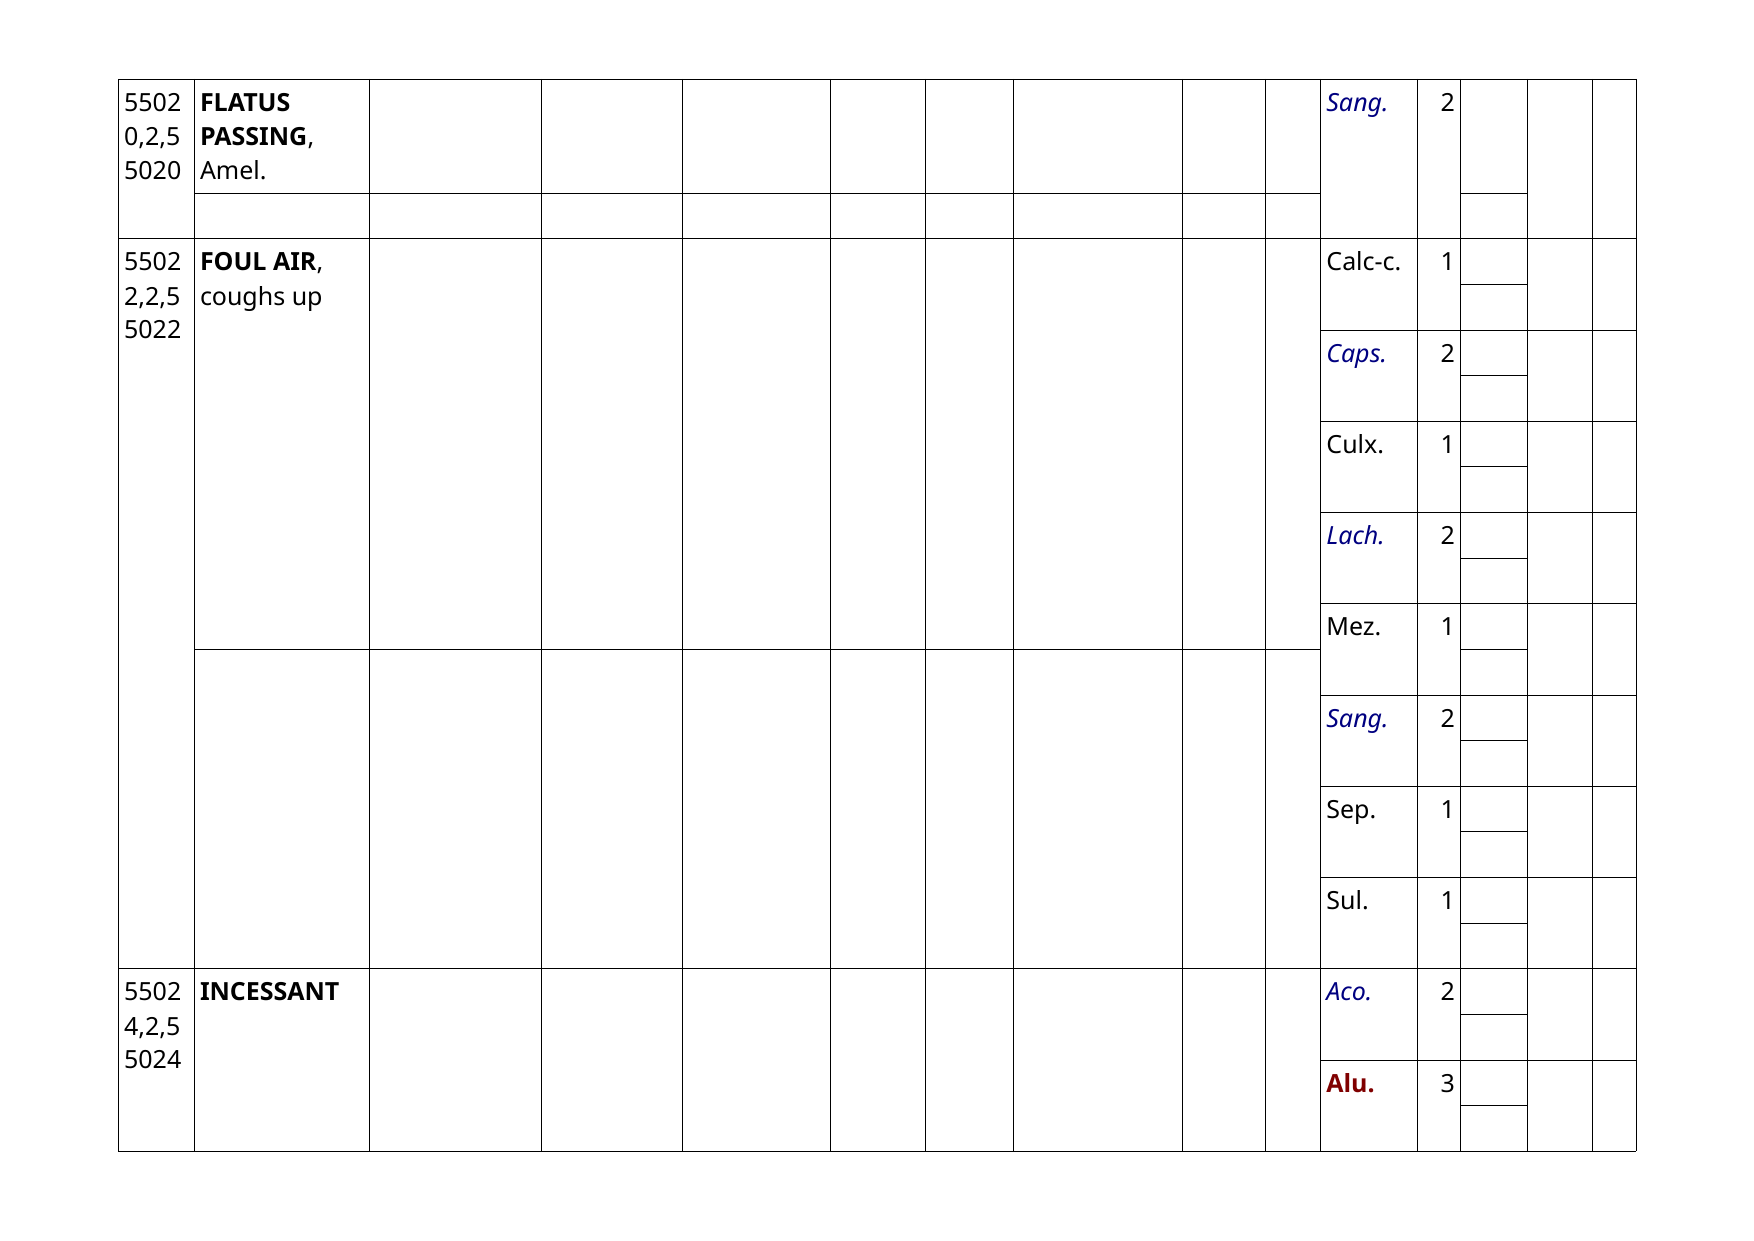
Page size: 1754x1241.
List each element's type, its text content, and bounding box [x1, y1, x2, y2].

table_cell [1593, 878, 1636, 968]
table_cell [1461, 331, 1527, 375]
table_cell [1461, 194, 1527, 238]
table_cell [542, 650, 682, 968]
table_cell [1461, 285, 1527, 329]
table_cell [1593, 422, 1636, 512]
table_cell [926, 969, 1013, 1151]
table_cell [1461, 741, 1527, 786]
table_cell 55020,2,55020 [119, 80, 194, 238]
table_cell [1461, 604, 1527, 649]
table_cell [542, 80, 682, 193]
table_cell [1014, 80, 1182, 193]
table_cell [370, 194, 541, 238]
table_cell [1266, 194, 1320, 238]
table_cell [926, 80, 1013, 193]
table_cell 55024,2,55024 [119, 969, 194, 1151]
table_cell [1461, 376, 1527, 421]
table_cell [683, 80, 830, 193]
table_cell 2 [1418, 80, 1460, 238]
table_cell [1266, 80, 1320, 193]
table_cell 2 [1418, 969, 1460, 1059]
table_cell [683, 194, 830, 238]
table_cell [831, 80, 925, 193]
table_cell [1183, 650, 1265, 968]
table_cell [1461, 513, 1527, 558]
table_cell 2 [1418, 513, 1460, 603]
table_cell Caps. [1321, 331, 1417, 421]
table_cell [1593, 604, 1636, 694]
table_cell [1528, 787, 1592, 877]
table_cell [370, 80, 541, 193]
table_cell [1461, 559, 1527, 603]
table_cell [831, 650, 925, 968]
table_cell [1461, 878, 1527, 923]
table_cell [1528, 239, 1592, 329]
table_cell incessant [195, 969, 369, 1151]
table_cell [1593, 969, 1636, 1059]
table_cell [542, 239, 682, 649]
table_cell [1461, 924, 1527, 968]
table_cell [1528, 696, 1592, 786]
table_cell Calc-c. [1321, 239, 1417, 329]
table_cell [1461, 239, 1527, 284]
table_cell [1266, 969, 1320, 1151]
table_cell [1183, 239, 1265, 649]
table_cell Sep. [1321, 787, 1417, 877]
table_cell [542, 969, 682, 1151]
table_cell [1528, 604, 1592, 694]
table_cell [1593, 696, 1636, 786]
table_cell 1 [1418, 878, 1460, 968]
table_cell [1461, 650, 1527, 694]
table_cell [1593, 239, 1636, 329]
table_cell [1014, 969, 1182, 1151]
table_cell [1461, 696, 1527, 740]
table_cell [370, 650, 541, 968]
table_cell [1528, 1061, 1592, 1151]
table_cell [1593, 787, 1636, 877]
table_cell [1528, 513, 1592, 603]
table_cell [1593, 513, 1636, 603]
table_cell [1528, 969, 1592, 1059]
table_cell [1266, 650, 1320, 968]
table_cell [1461, 787, 1527, 831]
table_cell [1593, 1061, 1636, 1151]
table_cell [370, 239, 541, 649]
table_cell [1266, 239, 1320, 649]
table_cell [1528, 80, 1592, 238]
table_cell [926, 239, 1013, 649]
table_cell [683, 239, 830, 649]
table_cell [1528, 878, 1592, 968]
table_cell Mez. [1321, 604, 1417, 694]
table_cell [1461, 969, 1527, 1014]
table_cell [1183, 80, 1265, 193]
table_cell Sang. [1321, 696, 1417, 786]
table_cell 1 [1418, 422, 1460, 512]
table_cell [683, 650, 830, 968]
table_cell [1528, 331, 1592, 421]
table_cell [1461, 832, 1527, 877]
table_cell [926, 194, 1013, 238]
table_cell 1 [1418, 604, 1460, 694]
table_cell 55022,2,55022 [119, 239, 194, 968]
table_cell Culx. [1321, 422, 1417, 512]
table_cell [683, 969, 830, 1151]
table_cell [542, 194, 682, 238]
table_cell [831, 194, 925, 238]
table_cell Lach. [1321, 513, 1417, 603]
table_cell [1183, 194, 1265, 238]
table_cell 2 [1418, 331, 1460, 421]
table_cell [195, 194, 369, 238]
table_cell [1014, 650, 1182, 968]
table_cell [926, 650, 1013, 968]
table_cell [1461, 1015, 1527, 1059]
table_cell Sang. [1321, 80, 1417, 238]
table_cell Aco. [1321, 969, 1417, 1059]
table_cell flatus passing, Amel. [195, 80, 369, 193]
table_cell [195, 650, 369, 968]
table_cell [1461, 1061, 1527, 1105]
table_cell [1593, 331, 1636, 421]
table_cell 3 [1418, 1061, 1460, 1151]
table_cell [831, 969, 925, 1151]
table_cell Alu. [1321, 1061, 1417, 1151]
table_cell 1 [1418, 239, 1460, 329]
table_cell Sul. [1321, 878, 1417, 968]
table_cell [370, 969, 541, 1151]
table_cell 1 [1418, 787, 1460, 877]
table_cell [1014, 194, 1182, 238]
table_cell [831, 239, 925, 649]
table_cell [1461, 467, 1527, 512]
table_cell [1014, 239, 1182, 649]
table_cell [1528, 422, 1592, 512]
table_cell [1183, 969, 1265, 1151]
table_cell [1461, 1106, 1527, 1151]
table_cell foul air, coughs up [195, 239, 369, 649]
table_cell [1461, 422, 1527, 466]
table_cell [1593, 80, 1636, 238]
table_cell 2 [1418, 696, 1460, 786]
table_cell [1461, 80, 1527, 193]
